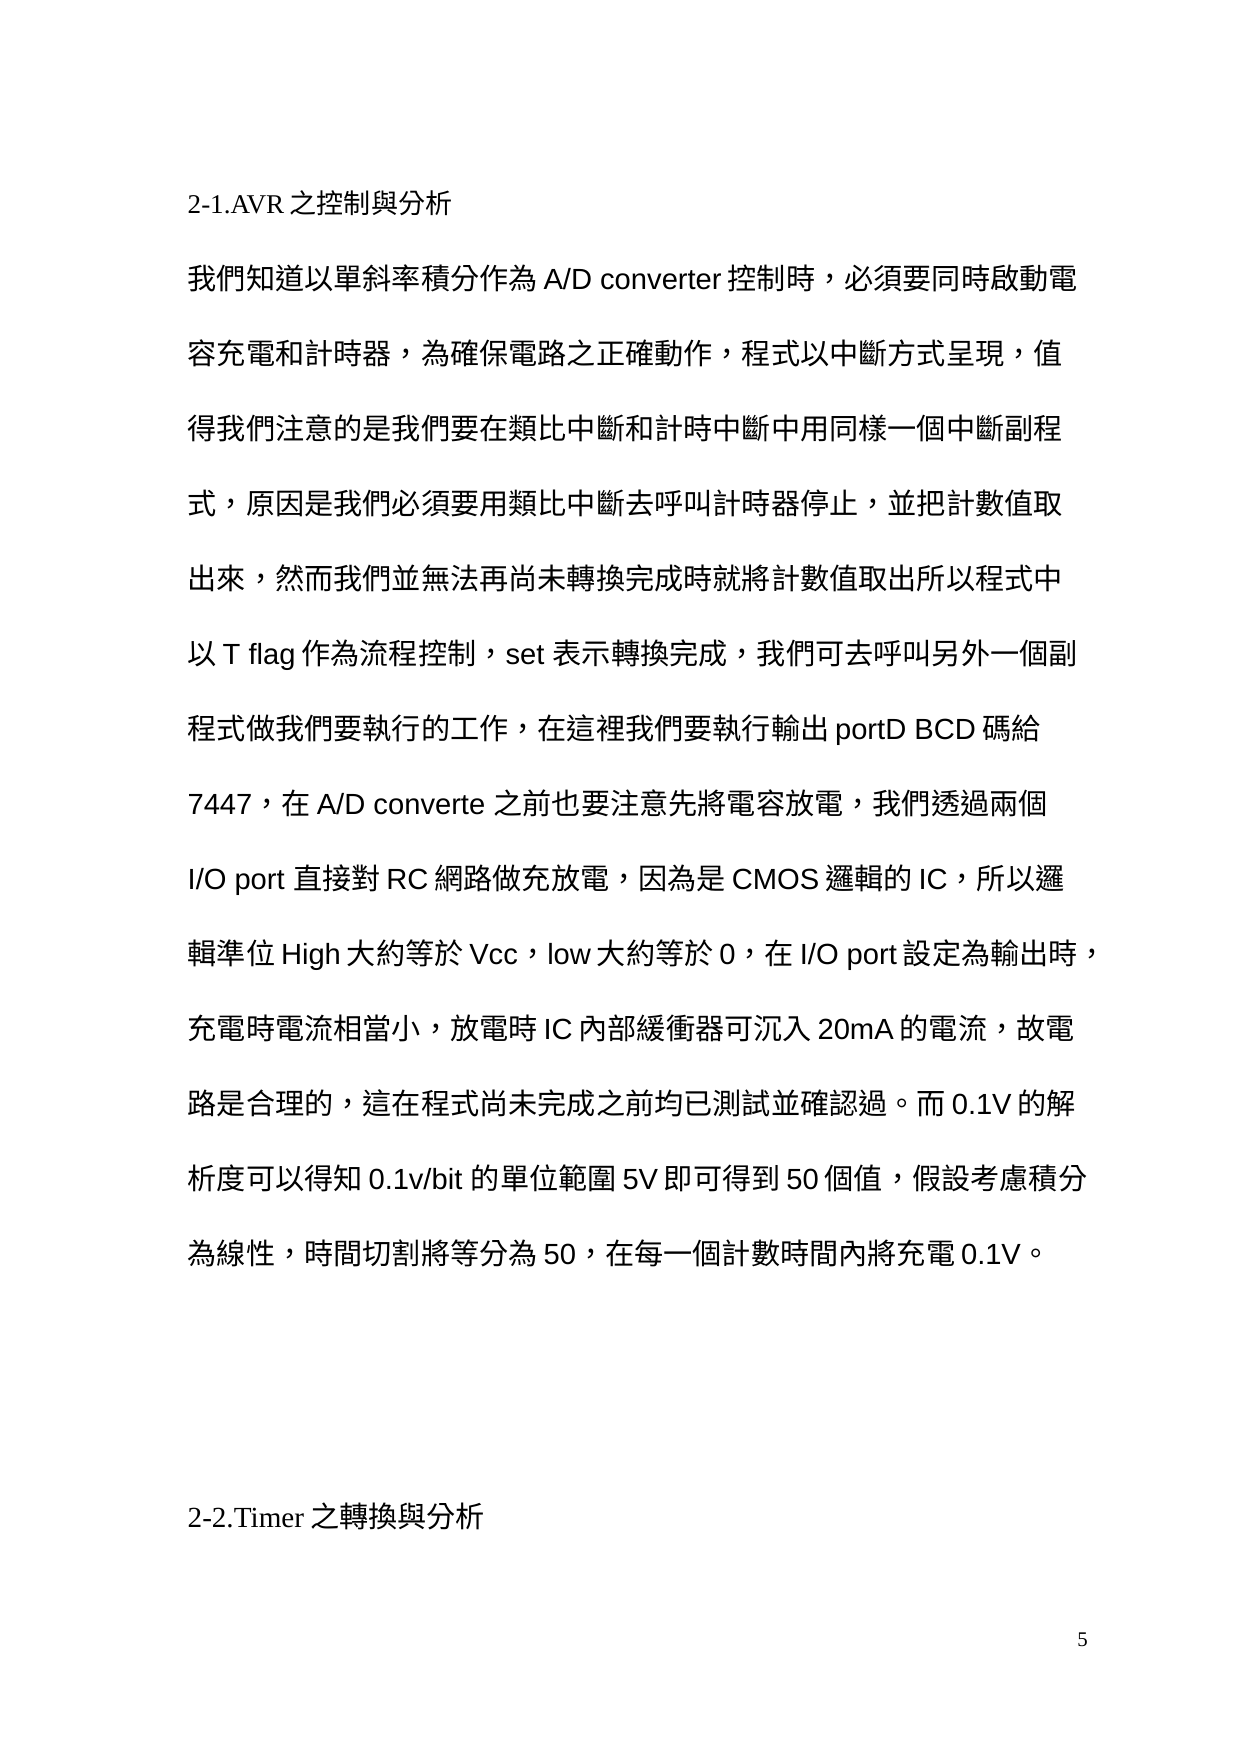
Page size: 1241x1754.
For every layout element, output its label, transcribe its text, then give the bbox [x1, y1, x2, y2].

text 2-1.AVR之控制與分析 [187, 164, 1087, 239]
text 2-2.Timer之轉換與分析 [187, 1477, 1087, 1552]
text 我們知道以單斜率積分作為A/D converter控制時，必須要同時啟動電容充電和計時器，為確保電路之正確動作，程式以中斷方式呈現，值得我們注意的是我們要在類比中斷和計時中斷中用同樣一個中斷副程式，原因是我們必須要用類比中斷去呼叫計時器停止，並把計數值取出來，然而我們並無法再尚未轉換完成時就將計數值取出所以程式中以T flag作為流程控制，set 表示轉換完成，我們可去呼叫另外一個副程式做我們要執行的工作，在這裡我們要執行輸出portD BCD碼給7447，在A/D converte 之前也要注意先將電容放電，我們透過兩個I/O port 直接對RC網路做充放電，因為是CMOS邏輯的IC，所以邏輯準位High大約等於Vcc，low大約等於0，在I/O port設定為輸出時，充電時電流相當小，放電時IC內部緩衝器可沉入20mA的電流，故電路是合理的，這在程式尚未完成之前均已測試並確認過。而0.1V的解析度可以得知0.1v/bit 的單位範圍5V即可得到50個值，假設考慮積分為線性，時間切割將等分為50，在每一個計數時間內將充電0.1V。 [187, 239, 1087, 1289]
